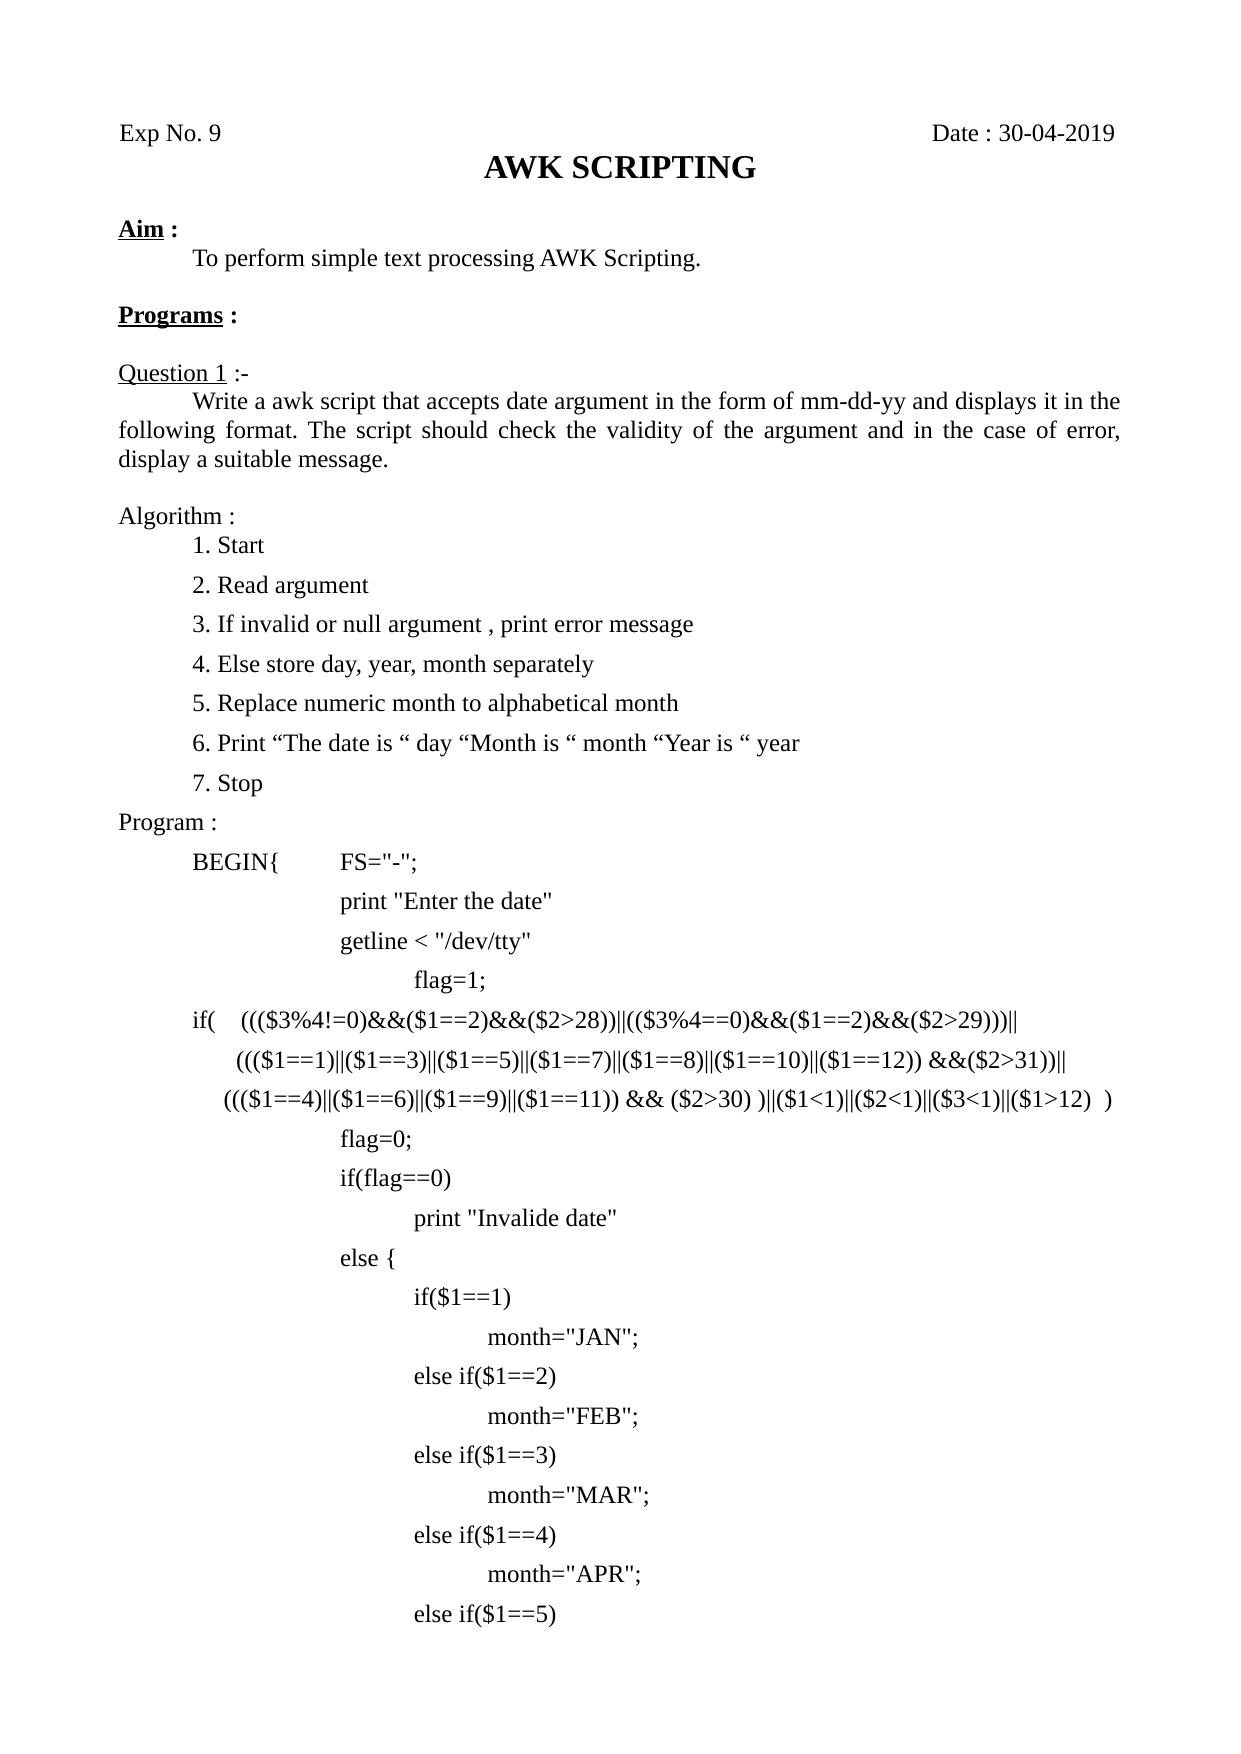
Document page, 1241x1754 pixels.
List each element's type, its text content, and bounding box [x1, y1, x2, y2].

text 7. Stop [118, 768, 1122, 796]
text print "Invalide date" [118, 1203, 1122, 1232]
text Algorithm : [118, 501, 1122, 530]
text month="APR"; [118, 1559, 1122, 1588]
text Program : [118, 807, 1122, 836]
text month="FEB"; [118, 1401, 1122, 1430]
text To perform simple text processing AWK Scripting. [118, 243, 1122, 271]
text 4. Else store day, year, month separately [118, 649, 1122, 678]
text 2. Read argument [118, 570, 1122, 598]
text 5. Replace numeric month to alphabetical month [118, 688, 1122, 717]
text 3. If invalid or null argument , print error message [118, 609, 1122, 638]
text if( ((($3%4!=0)&&($1==2)&&($2>28))||(($3%4==0)&&($1==2)&&($2>29)))|| [118, 1005, 1122, 1034]
text if(flag==0) [118, 1163, 1122, 1192]
text else if($1==2) [118, 1361, 1122, 1390]
text month="MAR"; [118, 1480, 1122, 1509]
text Question 1 :- [118, 358, 1122, 386]
text else if($1==5) [118, 1599, 1122, 1628]
text Aim : [118, 214, 1122, 243]
text print "Enter the date" [118, 886, 1122, 915]
text ((($1==1)||($1==3)||($1==5)||($1==7)||($1==8)||($1==10)||($1==12)) &&($2>31))|| ((($1==4)||($1==6)||($1==9)||($1==11)) && ($2>30) )||($1<1)||($2<1)||($3<1)||($1>12) ) [118, 1045, 1122, 1113]
text else if($1==3) [118, 1441, 1122, 1469]
text Programs : [118, 300, 1122, 329]
text 6. Print “The date is “ day “Month is “ month “Year is “ year [118, 728, 1122, 757]
text getline < "/dev/tty" [118, 926, 1122, 955]
text Exp No. 9 Date : 30-04-2019 [118, 118, 1122, 147]
text flag=1; [118, 966, 1122, 994]
text Write a awk script that accepts date argument in the form of mm-dd-yy and displays it in the following format. The script should check the validity of the argument and in the case of error, display a suitable message. [118, 386, 1122, 473]
text if($1==1) [118, 1282, 1122, 1311]
text month="JAN"; [118, 1322, 1122, 1351]
text AWK SCRIPTING [118, 147, 1122, 185]
text 1. Start [118, 530, 1122, 559]
text flag=0; [118, 1124, 1122, 1153]
text BEGIN{ FS="-"; [118, 847, 1122, 876]
text else if($1==4) [118, 1520, 1122, 1548]
text else { [118, 1243, 1122, 1271]
